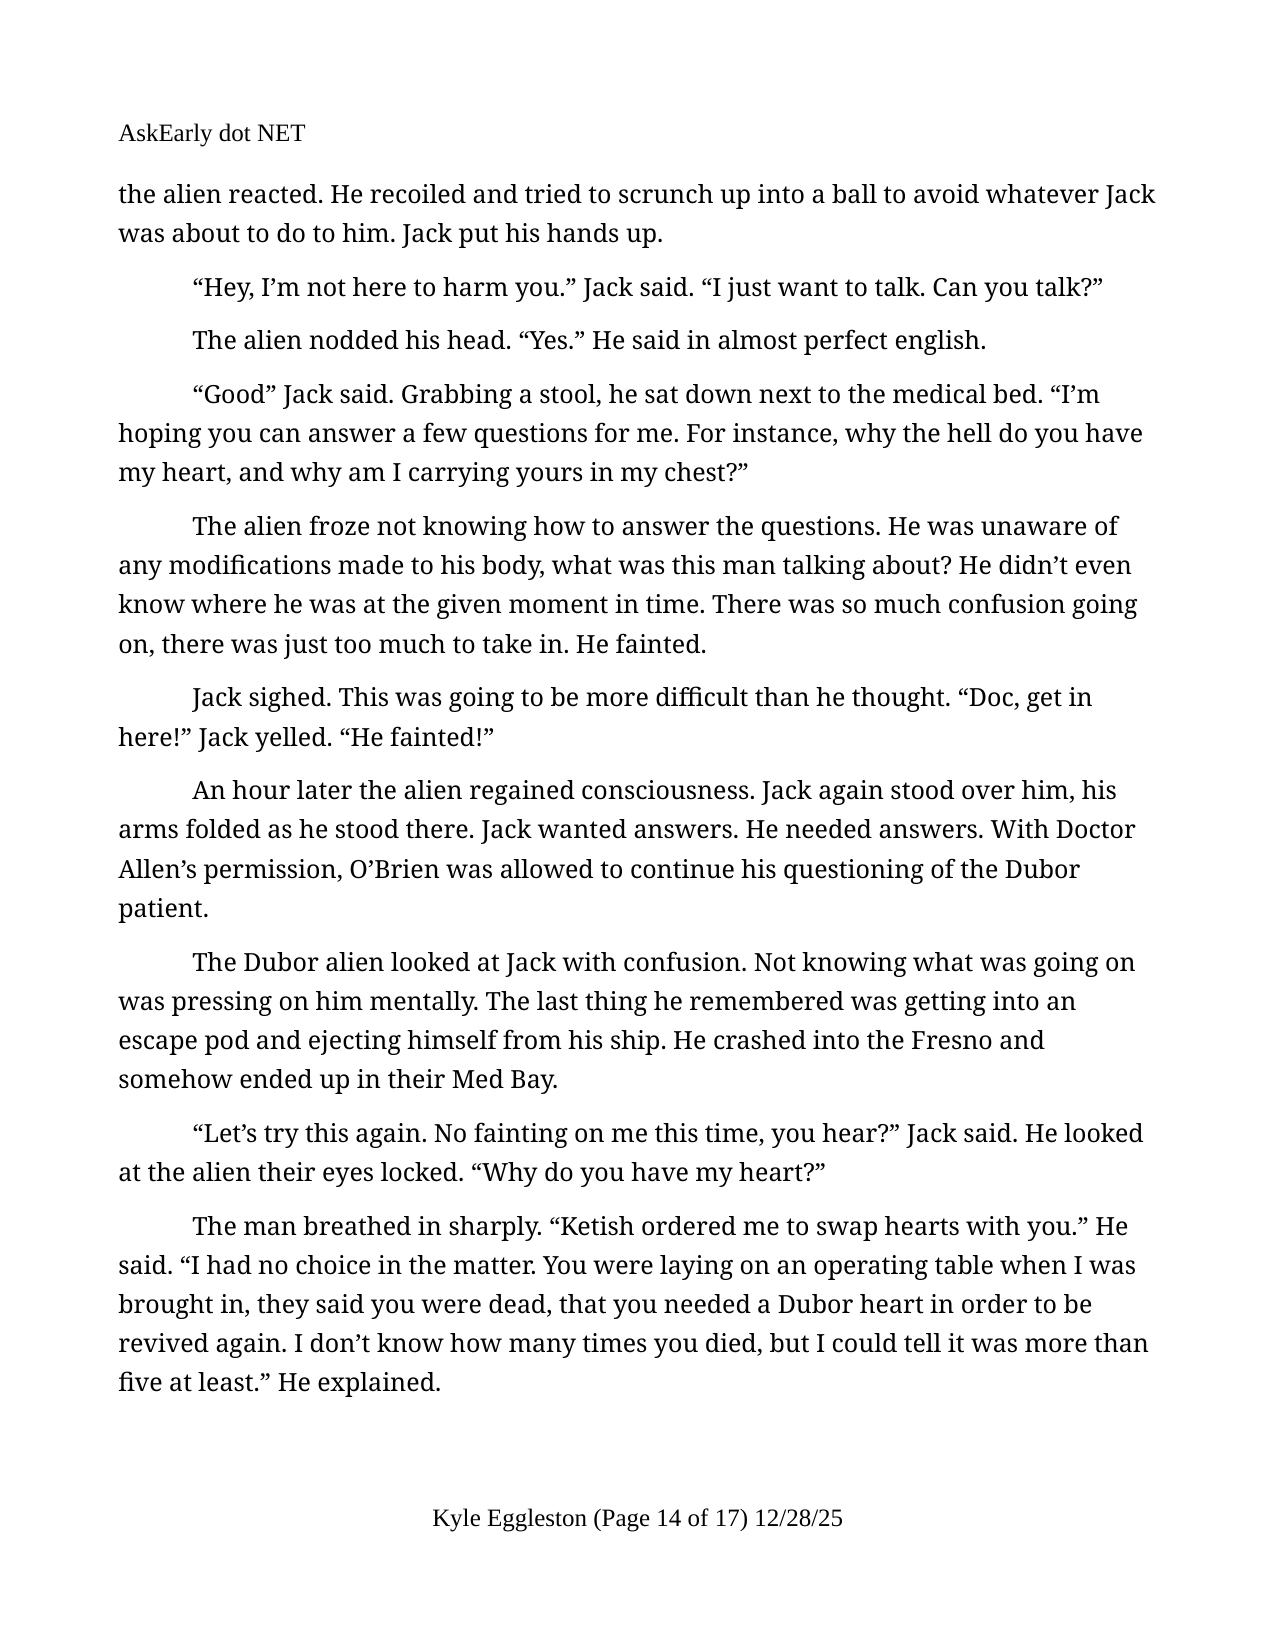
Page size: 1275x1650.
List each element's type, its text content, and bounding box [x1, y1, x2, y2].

text “Good” Jack said. Grabbing a stool, he sat down next to the medical bed. “I’m hoping you can answer a few questions for me. For instance, why the hell do you have my heart, and why am I carrying yours in my chest?” [118, 377, 1157, 489]
text The alien froze not knowing how to answer the questions. He was unaware of any modifications made to his body, what was this man talking about? He didn’t even know where he was at the given moment in time. There was so much confusion going on, there was just too much to take in. He fainted. [118, 509, 1157, 660]
text the alien reacted. He recoiled and tried to scrunch up into a ball to avoid whatever Jack was about to do to him. Jack put his hands up. [118, 176, 1157, 249]
text “Hey, I’m not here to harm you.” Jack said. “I just want to talk. Can you talk?” [118, 269, 1157, 303]
text Jack sighed. This was going to be more difficult than he thought. “Doc, get in here!” Jack yelled. “He fainted!” [118, 680, 1157, 753]
text An hour later the alien regained consciousness. Jack again stood over him, his arms folded as he stood there. Jack wanted answers. He needed answers. With Doctor Allen’s permission, O’Brien was allowed to continue his questioning of the Dubor patient. [118, 773, 1157, 924]
text “Let’s try this again. No fainting on me this time, you hear?” Jack said. He looked at the alien their eyes locked. “Why do you have my heart?” [118, 1116, 1157, 1189]
text The Dubor alien looked at Jack with confusion. Not knowing what was going on was pressing on him mentally. The last thing he remembered was getting into an escape pod and ejecting himself from his ship. He crashed into the Fresno and somehow ended up in their Med Bay. [118, 944, 1157, 1096]
text The man breathed in sharply. “Ketish ordered me to swap hearts with you.” He said. “I had no choice in the matter. You were laying on an operating table when I was brought in, they said you were dead, that you needed a Dubor heart in order to be revived again. I don’t know how many times you died, but I could tell it was more than five at least.” He explained. [118, 1208, 1157, 1399]
text The alien nodded his head. “Yes.” He said in almost perfect english. [118, 323, 1157, 357]
